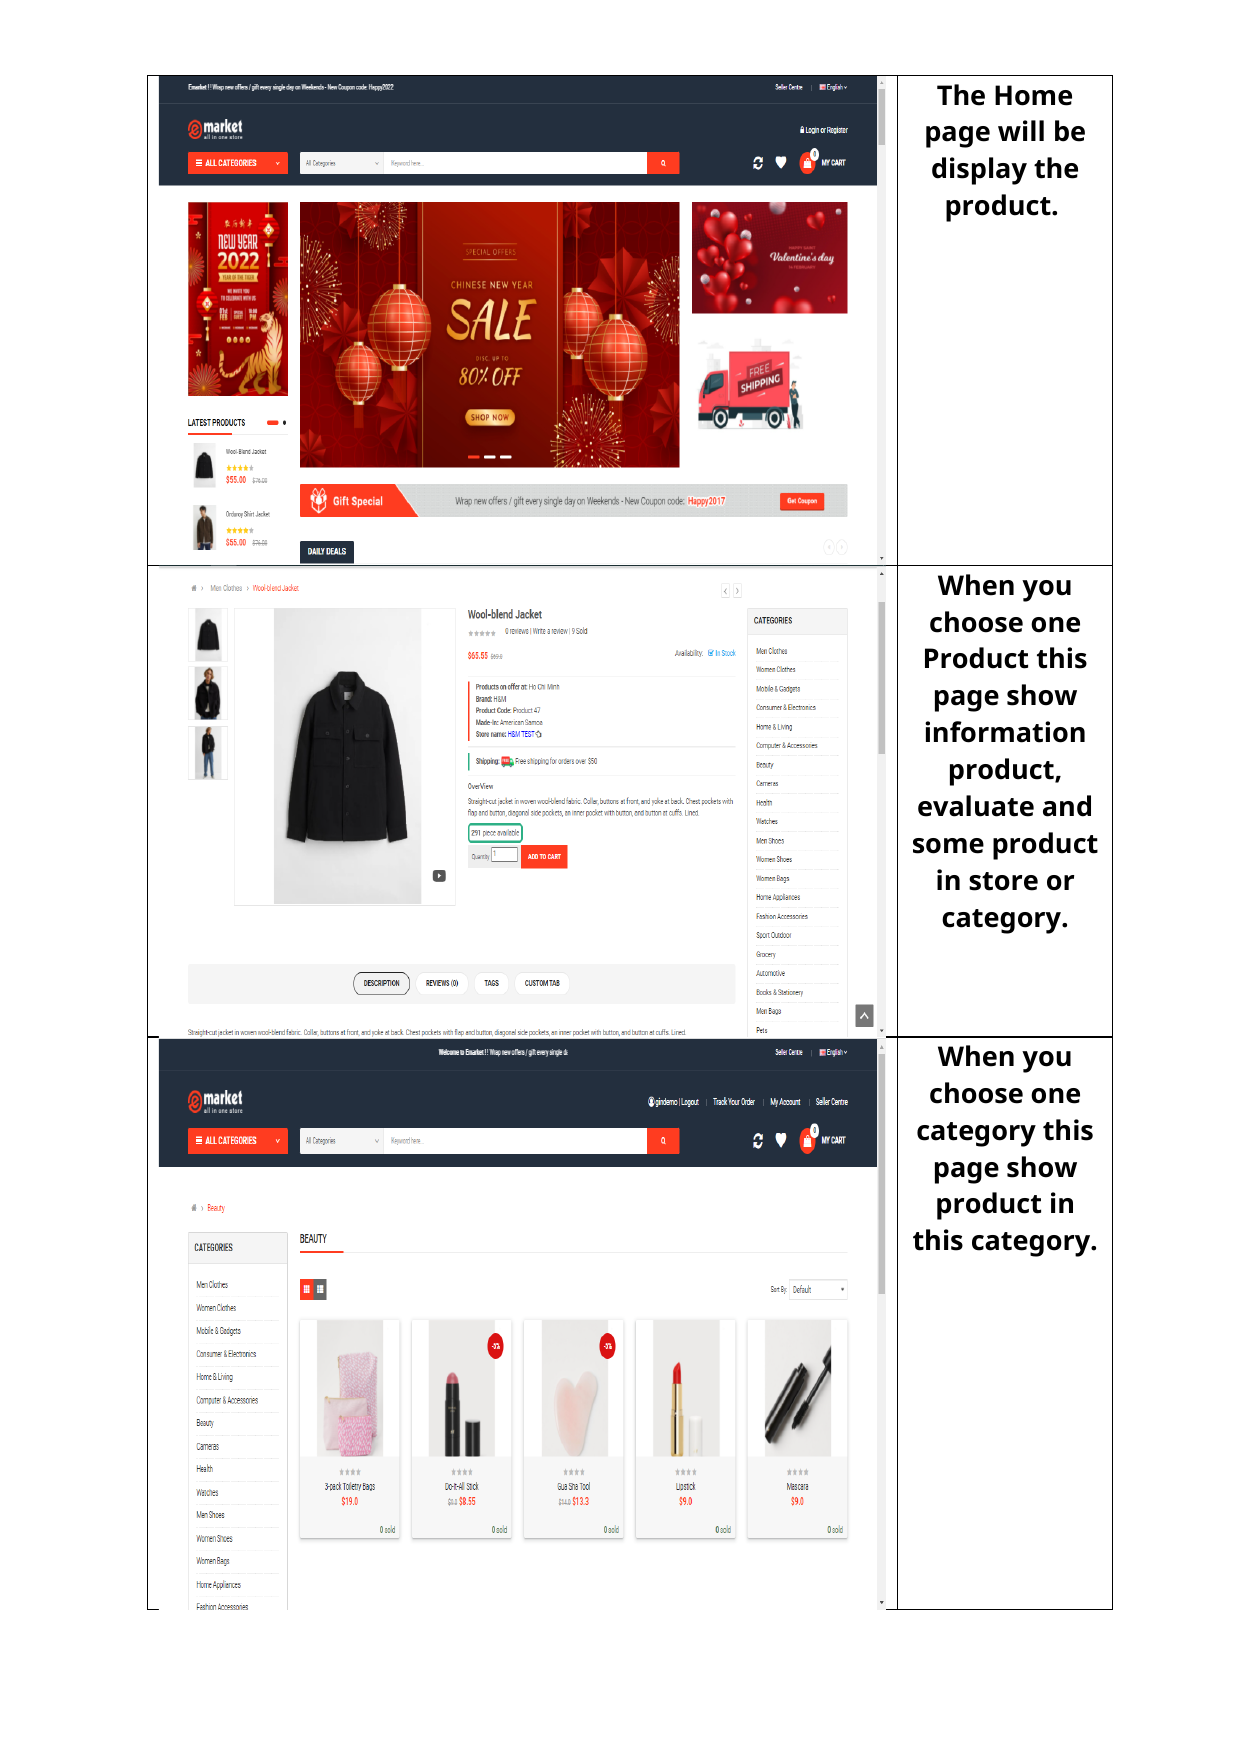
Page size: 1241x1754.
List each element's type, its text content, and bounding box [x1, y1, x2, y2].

table_cell [148, 76, 158, 565]
table_cell When you choose one Product this page show information product, evaluate and some product in store or category. [898, 566, 1112, 1036]
table_cell [886, 1038, 897, 1609]
table_cell The Home page will be display the product. [898, 76, 1112, 565]
table_cell [886, 566, 897, 1036]
table_cell When you choose one category this page show product in this category. [898, 1038, 1112, 1609]
table_cell [148, 566, 158, 1036]
table_cell [886, 76, 897, 565]
table_cell [148, 1038, 158, 1609]
